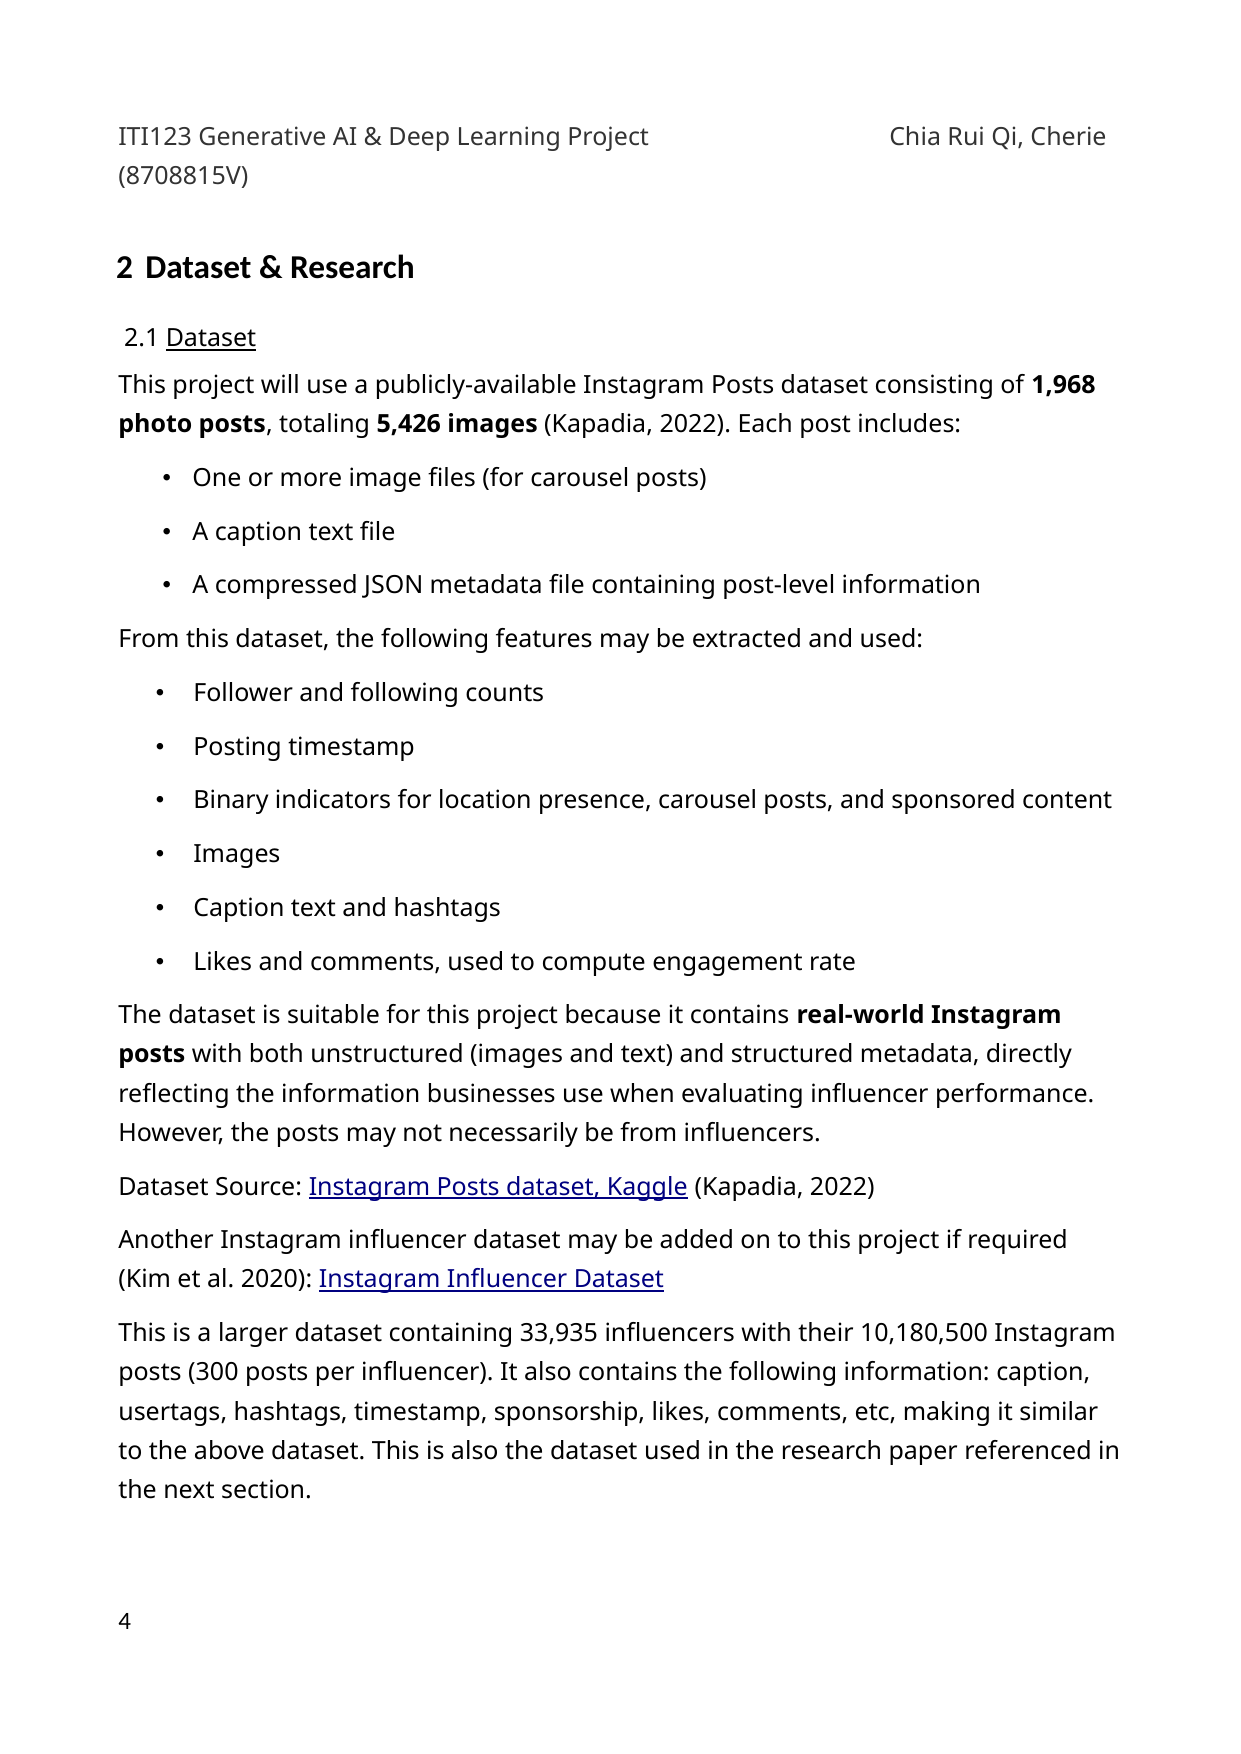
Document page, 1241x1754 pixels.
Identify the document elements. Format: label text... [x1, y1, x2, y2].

list One or more image files (for carousel posts) [162, 459, 1122, 493]
text Dataset Source: Instagram Posts dataset, Kaggle (Kapadia, 2022) [118, 1168, 1122, 1202]
text Another Instagram influencer dataset may be added on to this project if required (Kim et al. 2020): Instagram Influencer Dataset [118, 1222, 1122, 1295]
list Posting timestamp [156, 728, 1122, 762]
list Binary indicators for location presence, carousel posts, and sponsored content [156, 782, 1122, 816]
list Follower and following counts [156, 674, 1122, 708]
list Likes and comments, used to compute engagement rate [156, 943, 1122, 977]
subtitle Dataset & Research [116, 246, 1122, 287]
list Images [156, 836, 1122, 870]
text This is a larger dataset containing 33,935 influencers with their 10,180,500 Instagram posts (300 posts per influencer). It also contains the following information: caption, usertags, hashtags, timestamp, sponsorship, likes, comments, etc, making it similar to the above dataset. This is also the dataset used in the research paper referenced in the next section. [118, 1315, 1122, 1506]
list A compressed JSON metadata file containing post-level information [162, 567, 1122, 601]
list Caption text and hashtags [156, 889, 1122, 923]
text The dataset is suitable for this project because it contains real-world Instagram posts with both unstructured (images and text) and structured metadata, directly reflecting the information businesses use when evaluating influencer performance. However, the posts may not necessarily be from influencers. [118, 997, 1122, 1148]
text This project will use a publicly-available Instagram Posts dataset consisting of 1,968 photo posts, totaling 5,426 images (Kapadia, 2022). Each post includes: [118, 366, 1122, 440]
text From this dataset, the following features may be extracted and used: [118, 621, 1122, 655]
subtitle Dataset [124, 320, 1122, 354]
list A caption text file [162, 513, 1122, 547]
